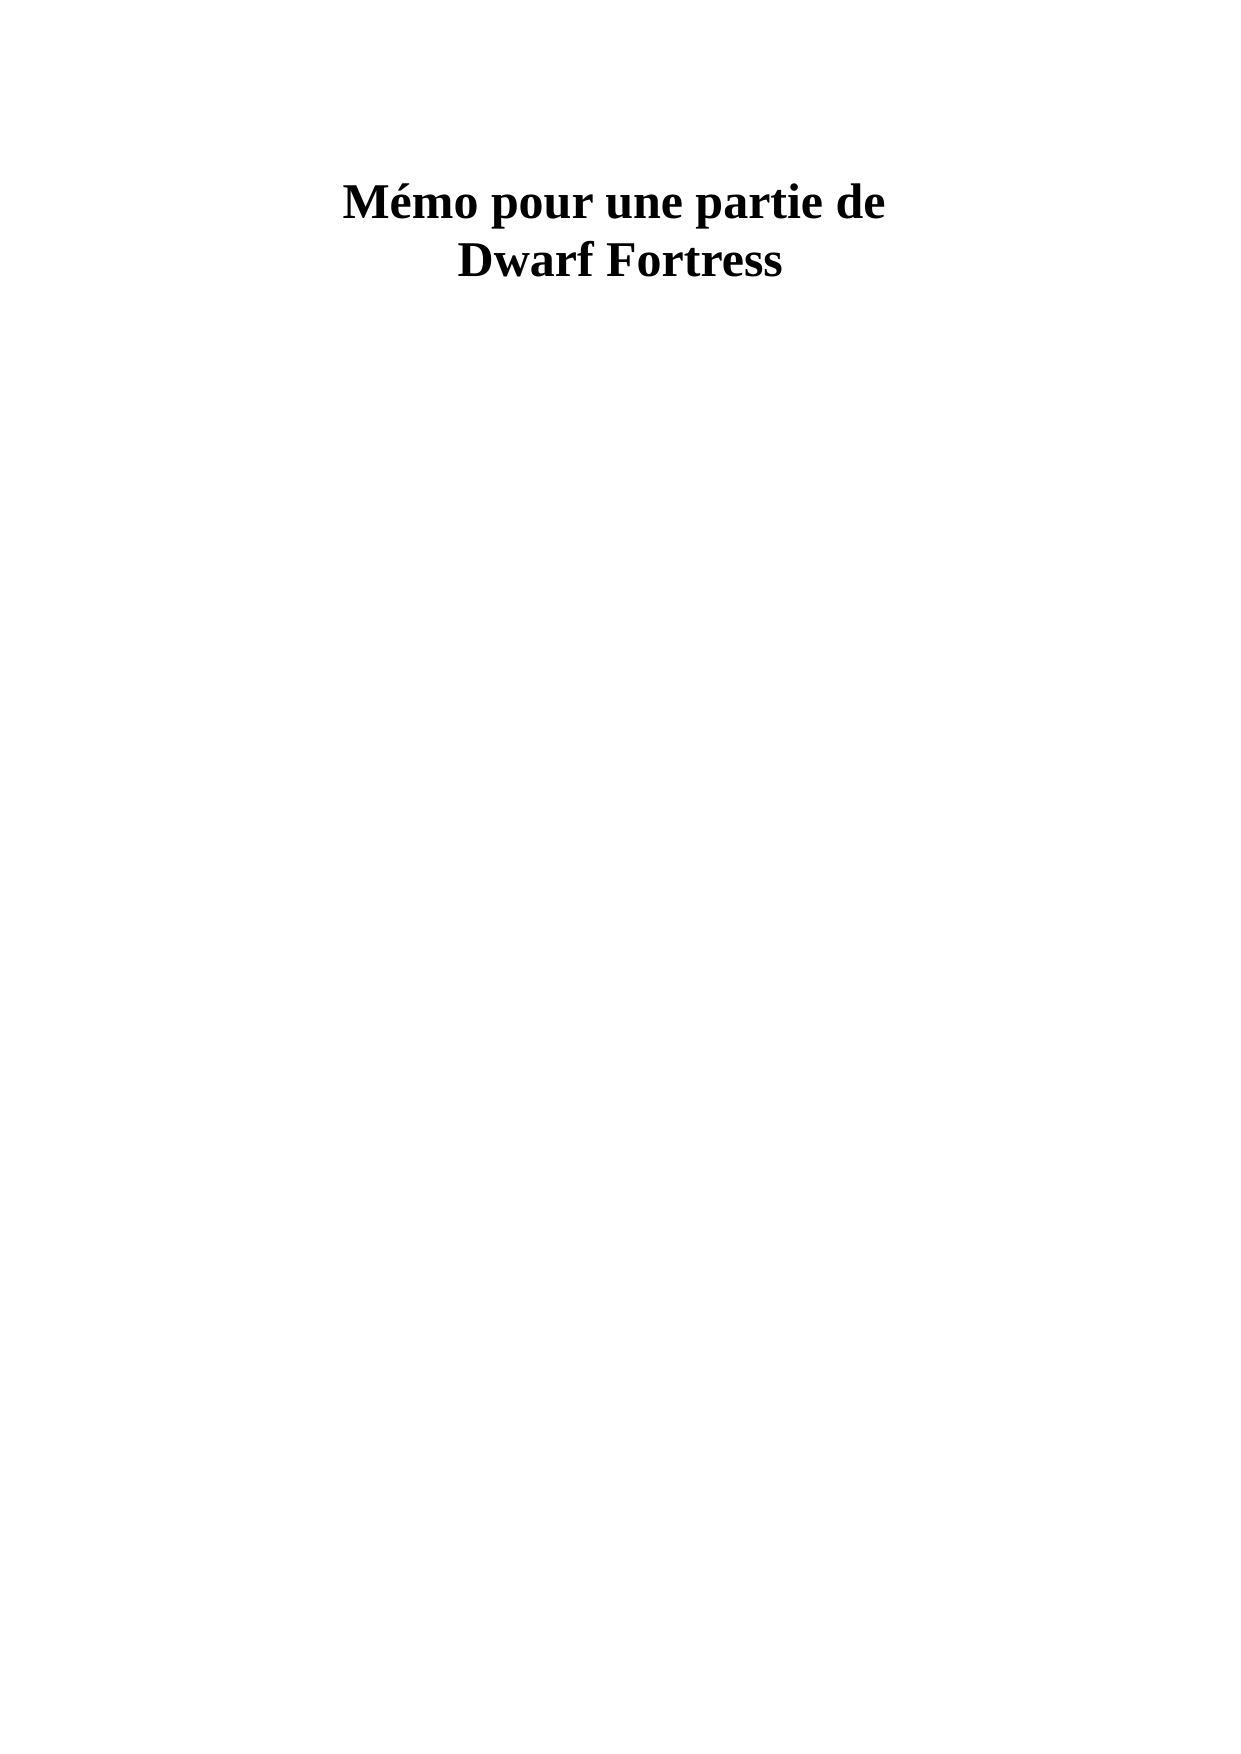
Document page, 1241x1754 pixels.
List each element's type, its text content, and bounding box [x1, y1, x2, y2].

subtitle Mémo pour une partie de Dwarf Fortress [118, 172, 1122, 287]
